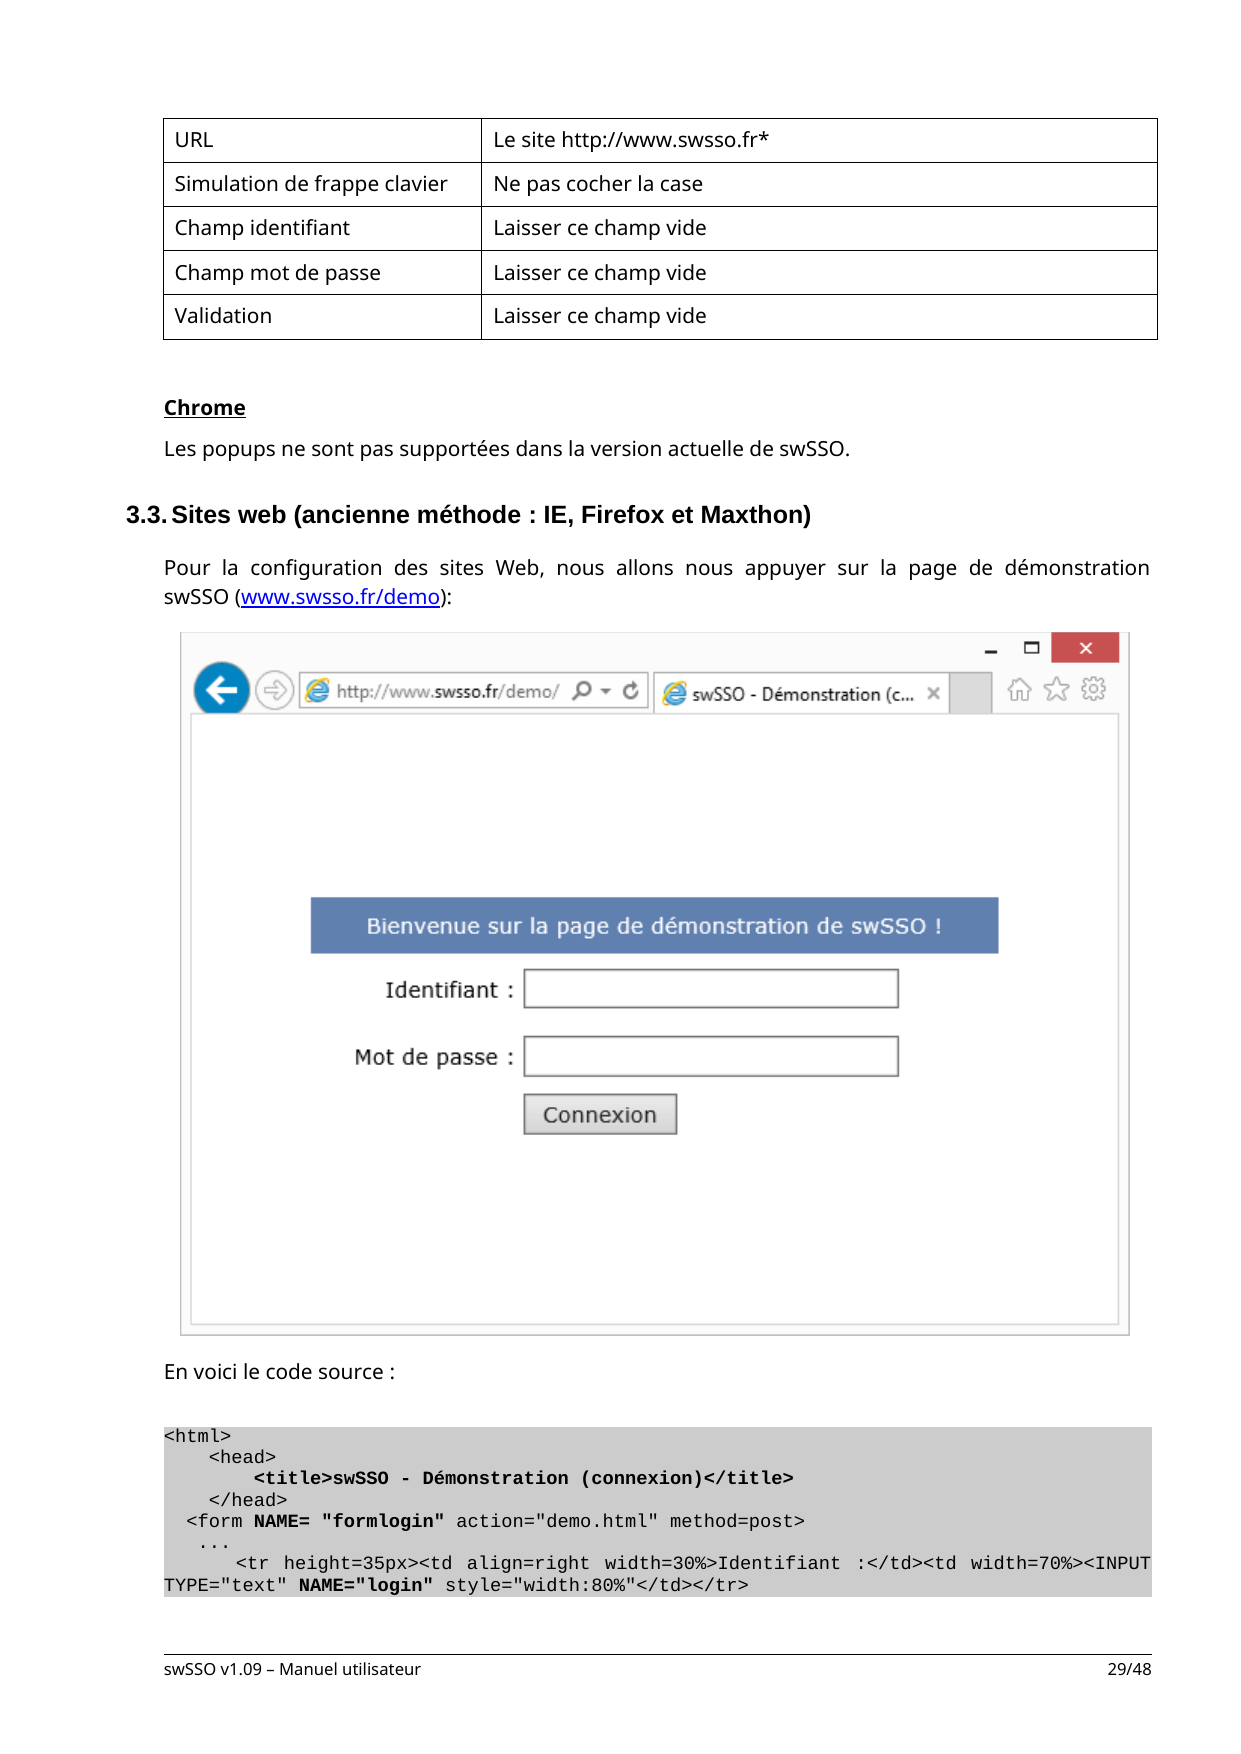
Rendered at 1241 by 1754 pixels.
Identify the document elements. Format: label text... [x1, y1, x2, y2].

text <head> [164, 1448, 1152, 1469]
table_cell Ne pas cocher la case [482, 163, 1157, 206]
text Chrome [164, 393, 1152, 421]
text <tr height=35px><td align=right width=30%>Identifiant :</td><td width=70%><INPUT TYPE="text" NAME="login" style="width:80%"</td></tr> [164, 1554, 1152, 1597]
text Pour la configuration des sites Web, nous allons nous appuyer sur la page de démonstration swSSO (www.swsso.fr/demo): [164, 553, 1152, 610]
table_cell Validation [164, 295, 481, 338]
table_cell Laisser ce champ vide [482, 295, 1157, 338]
picture [180, 632, 1130, 1336]
subtitle Sites web (ancienne méthode : IE, Firefox et Maxthon) [126, 500, 1152, 528]
text ... [164, 1533, 1152, 1554]
table_cell Champ mot de passe [164, 251, 481, 294]
table_cell Simulation de frappe clavier [164, 163, 481, 206]
table_cell URL [164, 119, 481, 162]
text <html> [164, 1427, 1152, 1448]
text </head> [164, 1490, 1152, 1512]
text <form NAME= "formlogin" action="demo.html" method=post> [164, 1512, 1152, 1533]
table_cell Le site http://www.swsso.fr* [482, 119, 1157, 162]
table_cell Laisser ce champ vide [482, 251, 1157, 294]
table_cell Laisser ce champ vide [482, 207, 1157, 250]
text En voici le code source : [164, 1357, 1152, 1386]
text <title>swSSO - Démonstration (connexion)</title> [164, 1469, 1152, 1490]
text Les popups ne sont pas supportées dans la version actuelle de swSSO. [164, 434, 1152, 462]
table_cell Champ identifiant [164, 207, 481, 250]
